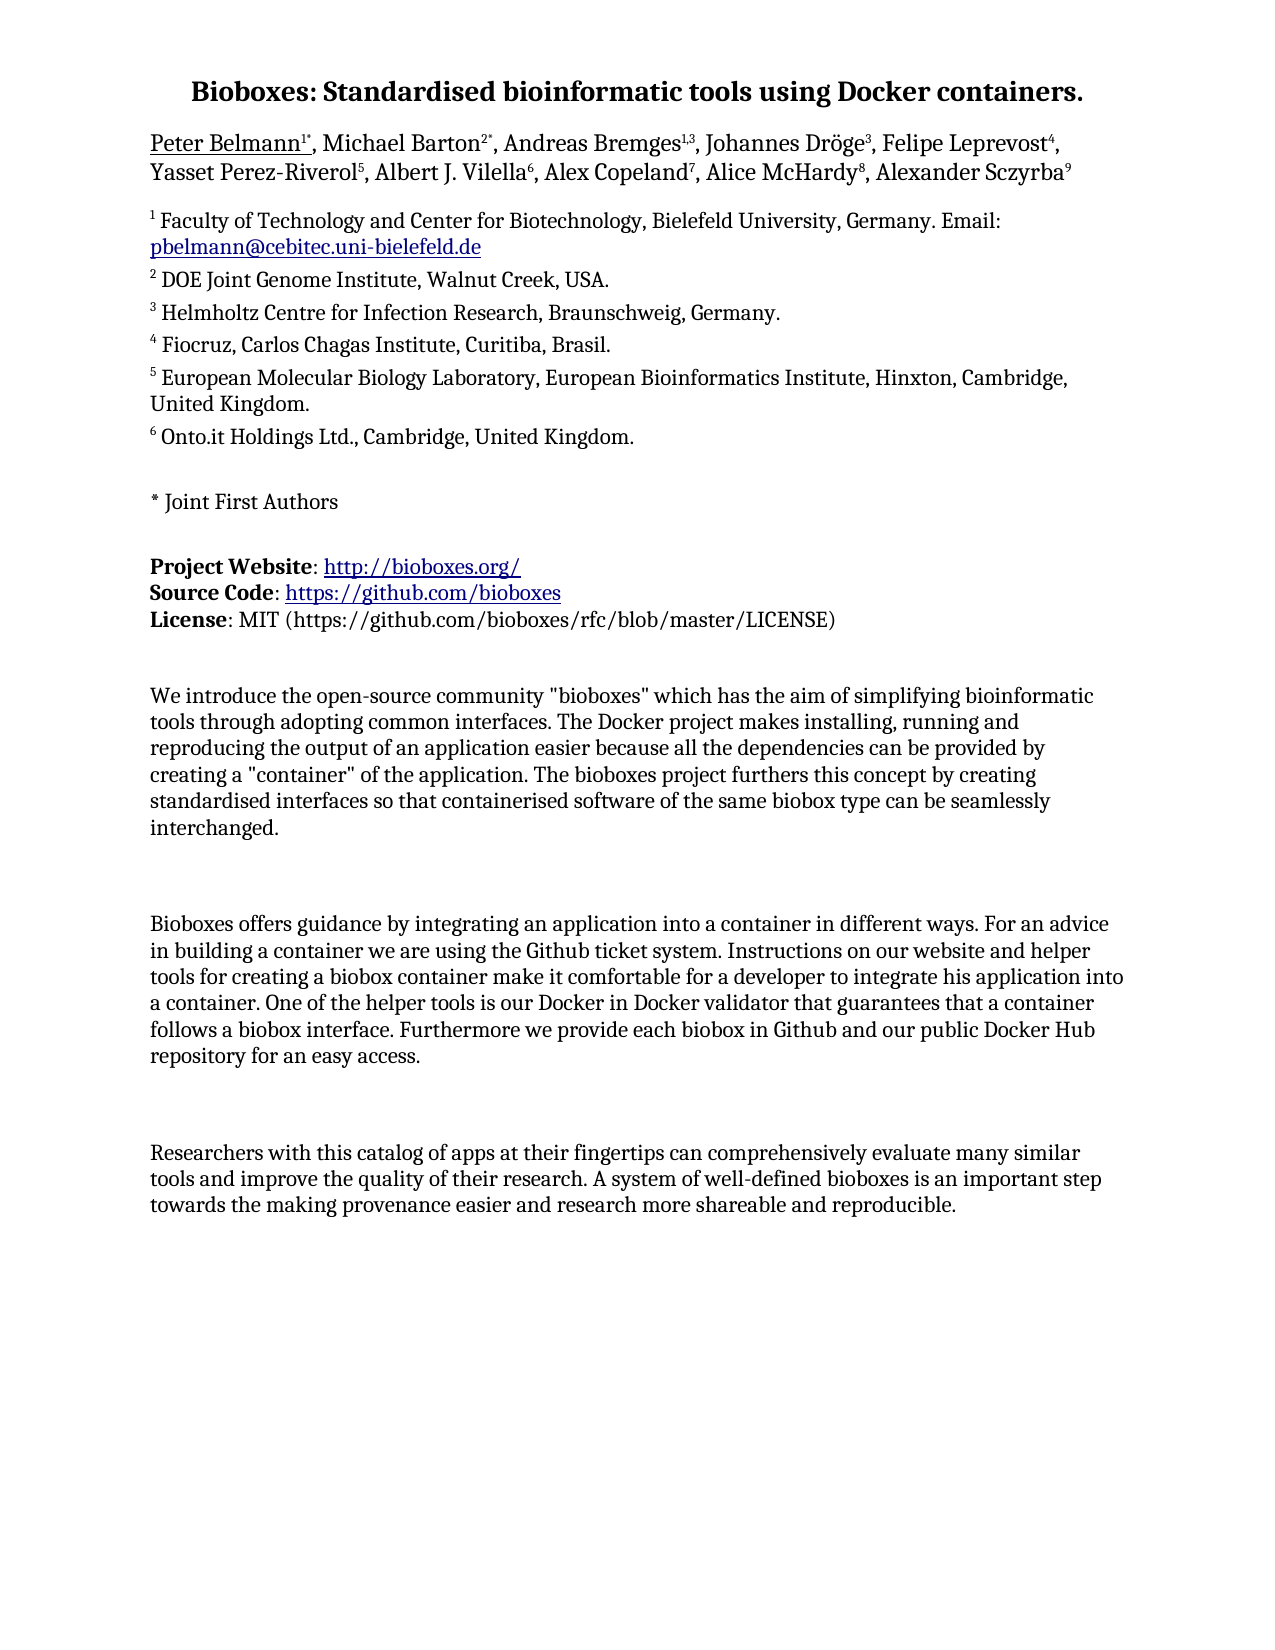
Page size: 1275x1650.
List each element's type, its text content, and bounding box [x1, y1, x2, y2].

text 1 Faculty of Technology and Center for Biotechnology, Bielefeld University, Germany. Email: pbelmann@cebitec.uni-bielefeld.de [150, 208, 1125, 260]
text License: MIT (https://github.com/bioboxes/rfc/blob/master/LICENSE) [150, 607, 1125, 633]
text * Joint First Authors [150, 489, 1125, 515]
text Source Code: https://github.com/bioboxes [150, 580, 1125, 607]
text Bioboxes: Standardised bioinformatic tools using Docker containers. [150, 75, 1125, 108]
text 6 Onto.it Holdings Ltd., Cambridge, United Kingdom. [150, 423, 1125, 450]
text Bioboxes offers guidance by integrating an application into a container in different ways. For an advice in building a container we are using the Github ticket system. Instructions on our website and helper tools for creating a biobox container make it comfortable for a developer to integrate his application into a container. One of the helper tools is our Docker in Docker validator that guarantees that a container follows a biobox interface. Furthermore we provide each biobox in Github and our public Docker Hub repository for an easy access. [150, 911, 1125, 1069]
text 4 Fiocruz, Carlos Chagas Institute, Curitiba, Brasil. [150, 332, 1125, 358]
text 3 Helmholtz Centre for Infection Research, Braunschweig, Germany. [150, 299, 1125, 326]
text 2 DOE Joint Genome Institute, Walnut Creek, USA. [150, 267, 1125, 293]
text Project Website: http://bioboxes.org/ [150, 554, 1125, 580]
text Researchers with this catalog of apps at their fingertips can comprehensively evaluate many similar tools and improve the quality of their research. A system of well-defined bioboxes is an important step towards the making provenance easier and research more shareable and reproducible. [150, 1139, 1125, 1219]
text Peter Belmann1*, Michael Barton2*, Andreas Bremges1,3, Johannes Dröge3, Felipe Leprevost4, Yasset Perez-Riverol5, Albert J. Vilella6, Alex Copeland7, Alice McHardy8, Alexander Sczyrba9 [150, 129, 1125, 187]
text 5 European Molecular Biology Laboratory, European Bioinformatics Institute, Hinxton, Cambridge, United Kingdom. [150, 364, 1125, 417]
text We introduce the open-source community "bioboxes" which has the aim of simplifying bioinformatic tools through adopting common interfaces. The Docker project makes installing, running and reproducing the output of an application easier because all the dependencies can be provided by creating a "container" of the application. The bioboxes project furthers this concept by creating standardised interfaces so that containerised software of the same biobox type can be seamlessly interchanged. [150, 682, 1125, 841]
